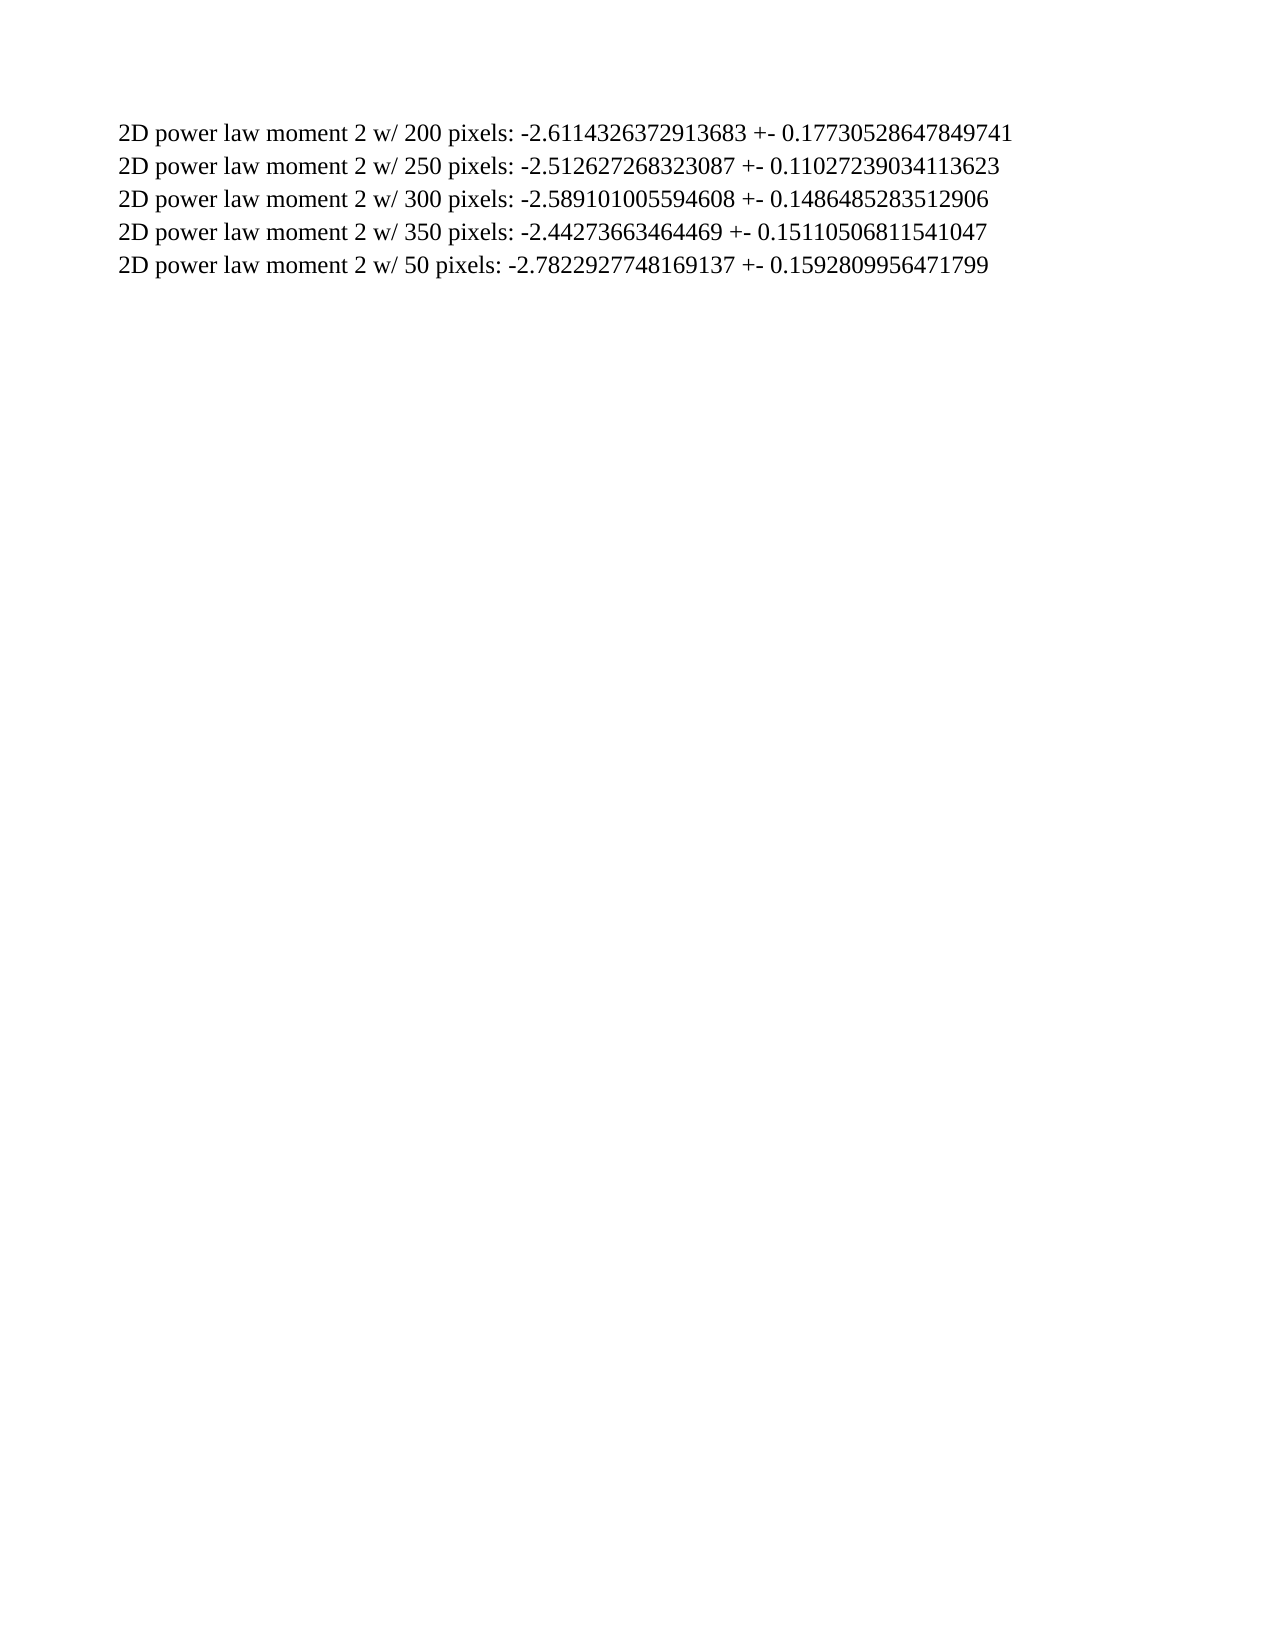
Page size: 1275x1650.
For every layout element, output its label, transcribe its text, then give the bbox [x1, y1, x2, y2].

text 2D power law moment 2 w/ 50 pixels: -2.7822927748169137 +- 0.1592809956471799 [118, 250, 1157, 279]
text 2D power law moment 2 w/ 250 pixels: -2.512627268323087 +- 0.11027239034113623 [118, 151, 1157, 180]
text 2D power law moment 2 w/ 300 pixels: -2.589101005594608 +- 0.1486485283512906 [118, 184, 1157, 213]
text 2D power law moment 2 w/ 350 pixels: -2.44273663464469 +- 0.15110506811541047 [118, 217, 1157, 246]
text 2D power law moment 2 w/ 200 pixels: -2.6114326372913683 +- 0.17730528647849741 [118, 118, 1157, 147]
